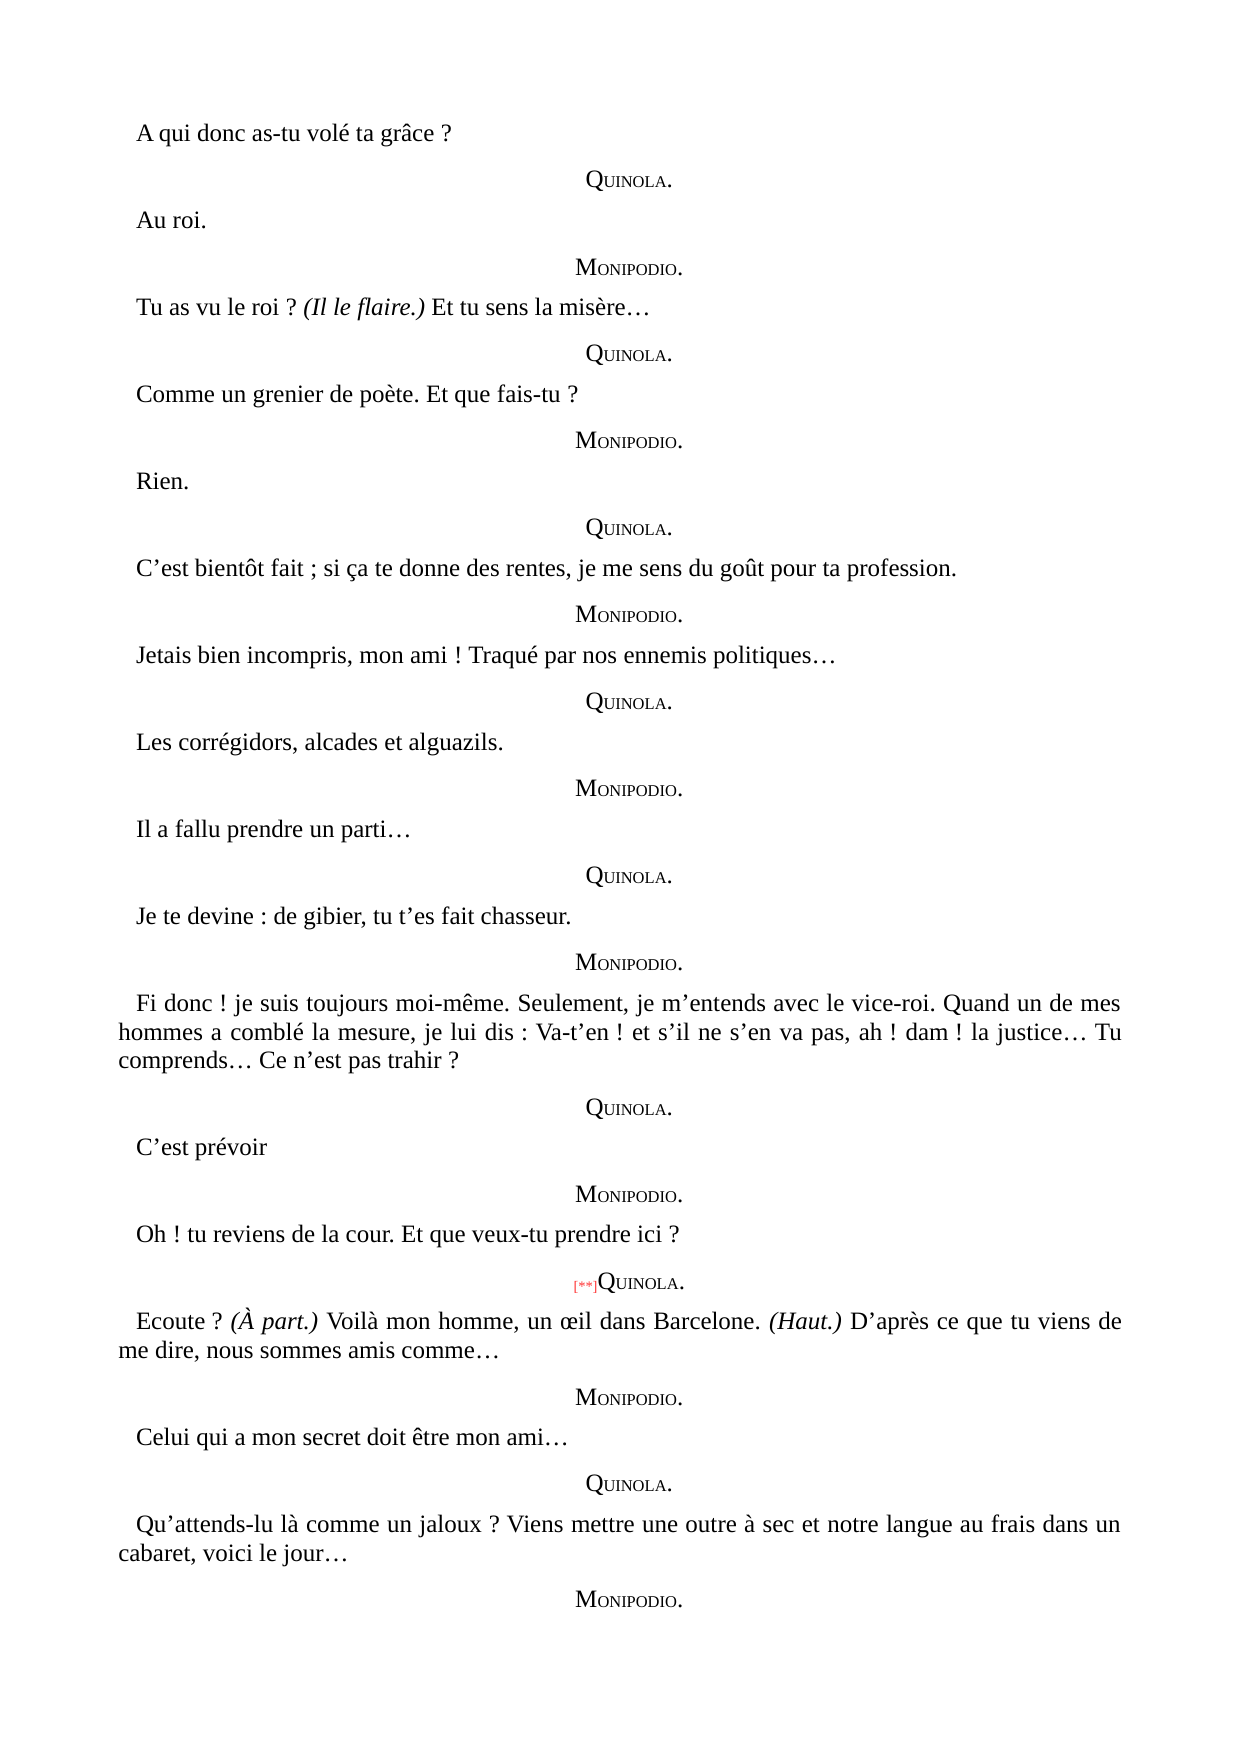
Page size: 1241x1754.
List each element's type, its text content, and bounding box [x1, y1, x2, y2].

text Au roi. [118, 205, 1122, 234]
text A qui donc as-tu volé ta grâce ? [118, 118, 1122, 147]
text Quinola. [118, 1468, 1122, 1497]
text Quinola. [118, 860, 1122, 889]
text Monipodio. [118, 599, 1122, 628]
text Quinola. [118, 686, 1122, 715]
text Tu as vu le roi ? (Il le flaire.) Et tu sens la misère… [118, 292, 1122, 321]
text Monipodio. [118, 1584, 1122, 1613]
text Je te devine : de gibier, tu t’es fait chasseur. [118, 901, 1122, 930]
text Jetais bien incompris, mon ami ! Traqué par nos ennemis politiques… [118, 640, 1122, 669]
text Quinola. [118, 512, 1122, 541]
text Quinola. [118, 164, 1122, 193]
text Celui qui a mon secret doit être mon ami… [118, 1422, 1122, 1451]
text Monipodio. [118, 1382, 1122, 1410]
text Quinola. [118, 1092, 1122, 1121]
text Monipodio. [118, 773, 1122, 802]
text Comme un grenier de poète. Et que fais-tu ? [118, 379, 1122, 408]
text Oh ! tu reviens de la cour. Et que veux-tu prendre ici ? [118, 1219, 1122, 1248]
text [**]Quinola. [118, 1266, 1122, 1294]
text Monipodio. [118, 1179, 1122, 1208]
text Il a fallu prendre un parti… [118, 814, 1122, 843]
text Quinola. [118, 338, 1122, 367]
text Fi donc ! je suis toujours moi-même. Seulement, je m’entends avec le vice-roi. Quand un de mes hommes a comblé la mesure, je lui dis : Va-t’en ! et s’il ne s’en va pas, ah ! dam ! la justice… Tu comprends… Ce n’est pas trahir ? [118, 988, 1122, 1074]
text Monipodio. [118, 426, 1122, 454]
text Monipodio. [118, 252, 1122, 280]
text C’est prévoir [118, 1132, 1122, 1161]
text Monipodio. [118, 947, 1122, 976]
text Rien. [118, 466, 1122, 495]
text Qu’attends-lu là comme un jaloux ? Viens mettre une outre à sec et notre langue au frais dans un cabaret, voici le jour… [118, 1509, 1122, 1567]
text Les corrégidors, alcades et alguazils. [118, 727, 1122, 756]
text Ecoute ? (À part.) Voilà mon homme, un œil dans Barcelone. (Haut.) D’après ce que tu viens de me dire, nous sommes amis comme… [118, 1306, 1122, 1364]
text C’est bientôt fait ; si ça te donne des rentes, je me sens du goût pour ta profession. [118, 553, 1122, 582]
